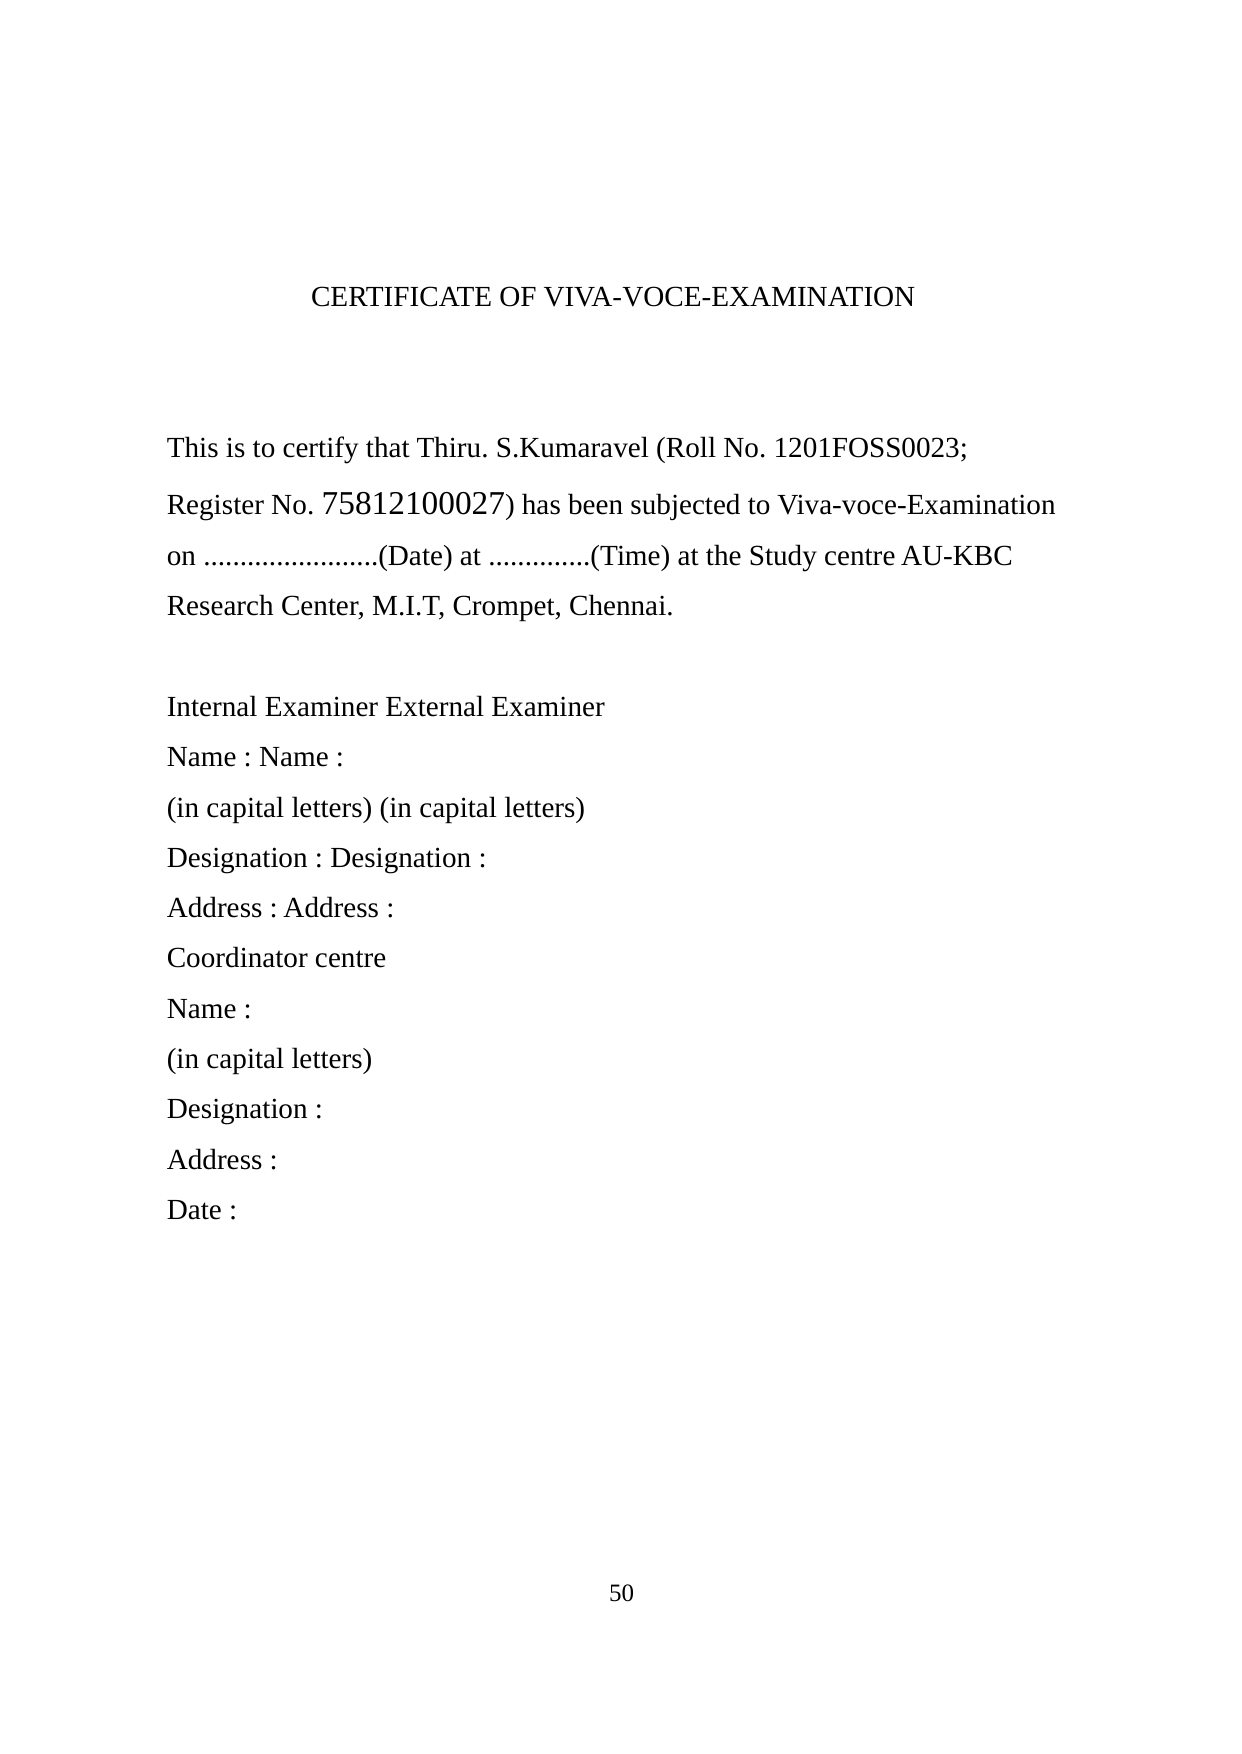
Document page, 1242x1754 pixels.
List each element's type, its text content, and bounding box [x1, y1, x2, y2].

text (in capital letters) [167, 1041, 1067, 1075]
text Internal Examiner External Examiner [167, 689, 1067, 723]
text This is to certify that Thiru. S.Kumaravel (Roll No. 1201FOSS0023; Register No. 75812100027) has been subjected to Viva-voce-Examination on ........................(Date) at ..............(Time) at the Study centre AU-KBC Research Center, M.I.T, Crompet, Chennai. [167, 430, 1067, 622]
text CERTIFICATE OF VIVA-VOCE-EXAMINATION [167, 279, 1067, 313]
text Name : Name : [167, 739, 1067, 773]
text Name : [167, 991, 1067, 1024]
text Designation : Designation : [167, 840, 1067, 873]
text Designation : [167, 1092, 1067, 1125]
text Date : [167, 1192, 1067, 1226]
text Address : Address : [167, 890, 1067, 924]
text (in capital letters) (in capital letters) [167, 790, 1067, 823]
text Address : [167, 1142, 1067, 1175]
text Coordinator centre [167, 941, 1067, 974]
